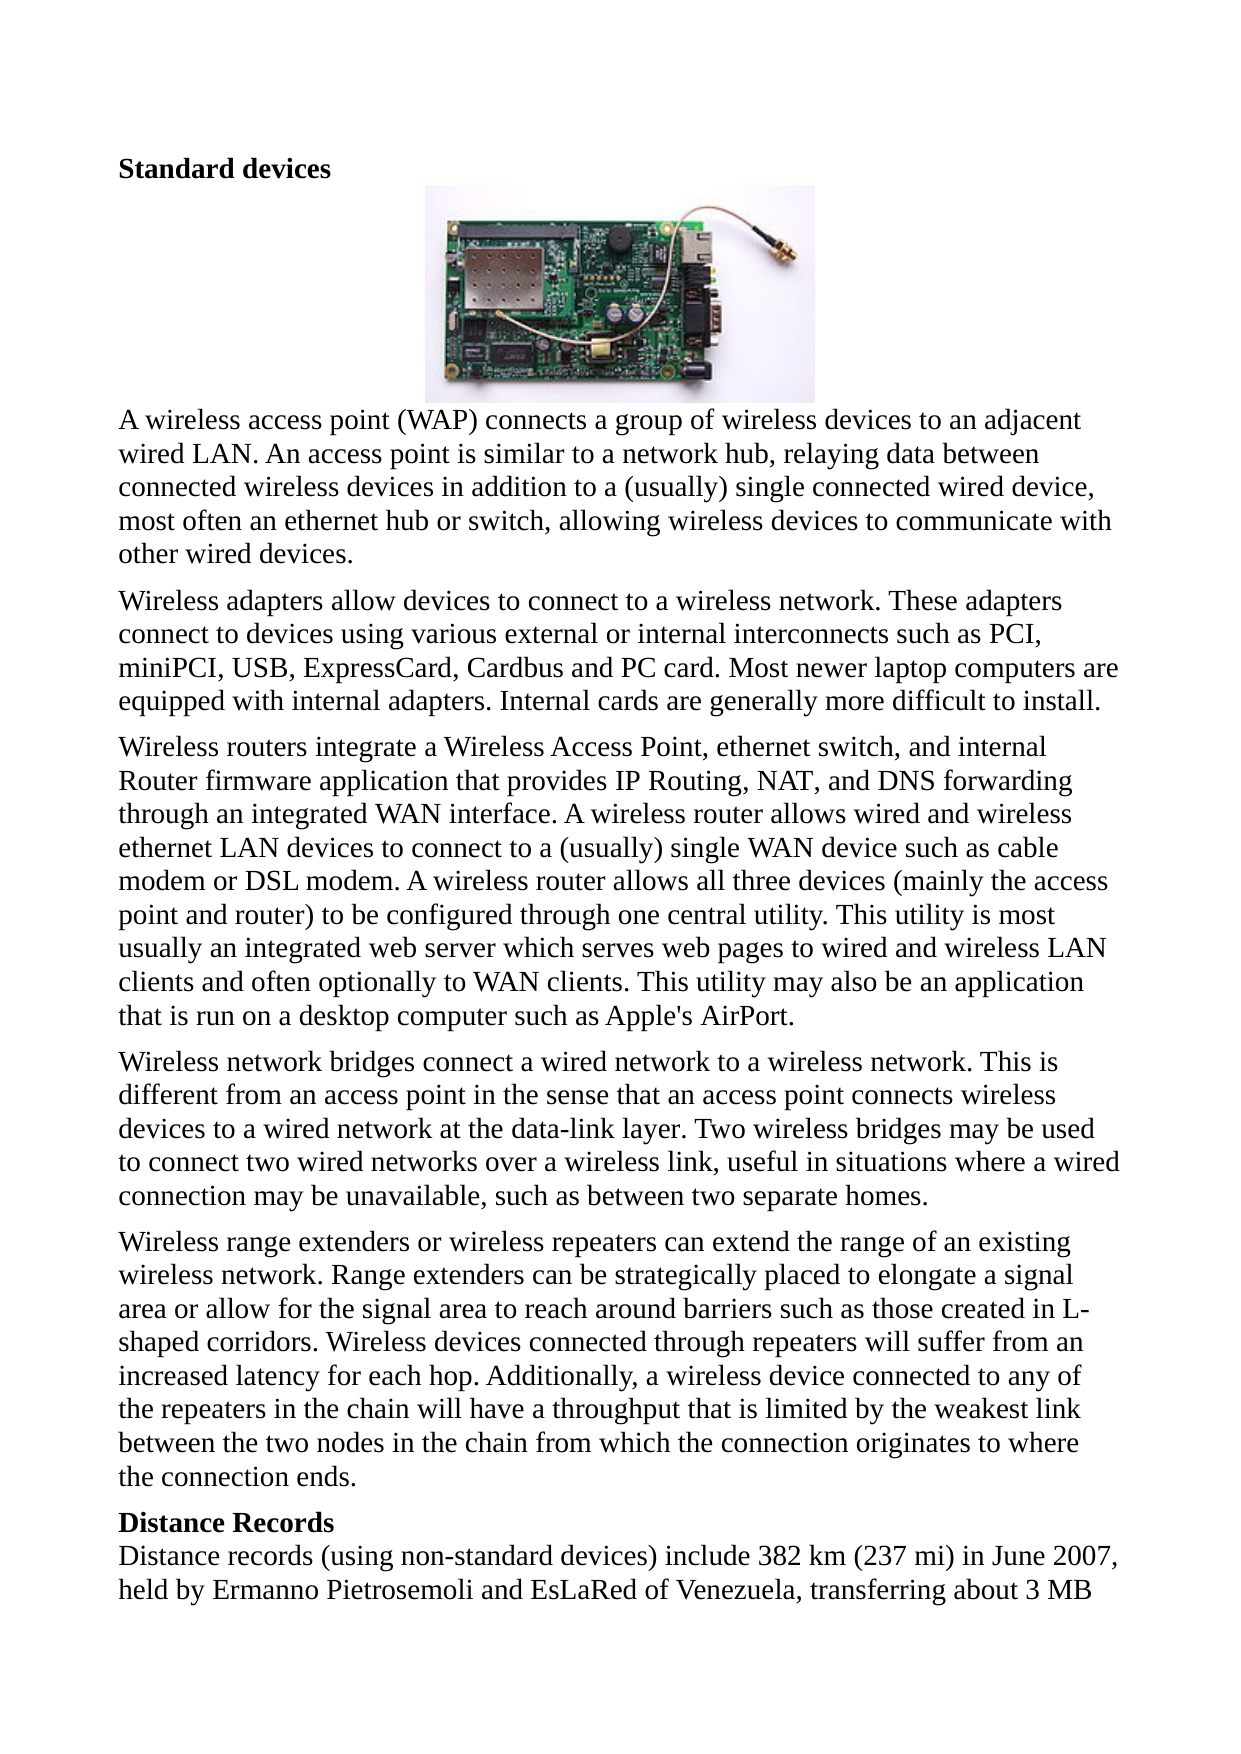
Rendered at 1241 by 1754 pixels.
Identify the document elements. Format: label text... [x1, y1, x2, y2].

text Wireless adapters allow devices to connect to a wireless network. These adapters connect to devices using various external or internal interconnects such as PCI, miniPCI, USB, ExpressCard, Cardbus and PC card. Most newer laptop computers are equipped with internal adapters. Internal cards are generally more difficult to install. [118, 583, 1122, 717]
list Distance Records [118, 1505, 1122, 1538]
text Wireless network bridges connect a wired network to a wireless network. This is different from an access point in the sense that an access point connects wireless devices to a wired network at the data-link layer. Two wireless bridges may be used to connect two wired networks over a wireless link, useful in situations where a wired connection may be unavailable, such as between two separate homes. [118, 1044, 1122, 1211]
text A wireless access point (WAP) connects a group of wireless devices to an adjacent wired LAN. An access point is similar to a network hub, relaying data between connected wireless devices in addition to a (usually) single connected wired device, most often an ethernet hub or switch, allowing wireless devices to communicate with other wired devices. [118, 185, 1122, 570]
list Standard devices [118, 152, 1122, 185]
text Distance records (using non-standard devices) include 382 km (237 mi) in June 2007, held by Ermanno Pietrosemoli and EsLaRed of Venezuela, transferring about 3 MB [118, 1538, 1122, 1605]
picture [424, 185, 816, 403]
text Wireless range extenders or wireless repeaters can extend the range of an existing wireless network. Range extenders can be strategically placed to elongate a signal area or allow for the signal area to reach around barriers such as those created in L-shaped corridors. Wireless devices connected through repeaters will suffer from an increased latency for each hop. Additionally, a wireless device connected to any of the repeaters in the chain will have a throughput that is limited by the weakest link between the two nodes in the chain from which the connection originates to where the connection ends. [118, 1224, 1122, 1492]
text Wireless routers integrate a Wireless Access Point, ethernet switch, and internal Router firmware application that provides IP Routing, NAT, and DNS forwarding through an integrated WAN interface. A wireless router allows wired and wireless ethernet LAN devices to connect to a (usually) single WAN device such as cable modem or DSL modem. A wireless router allows all three devices (mainly the access point and router) to be configured through one central utility. This utility is most usually an integrated web server which serves web pages to wired and wireless LAN clients and often optionally to WAN clients. This utility may also be an application that is run on a desktop computer such as Apple's AirPort. [118, 729, 1122, 1031]
